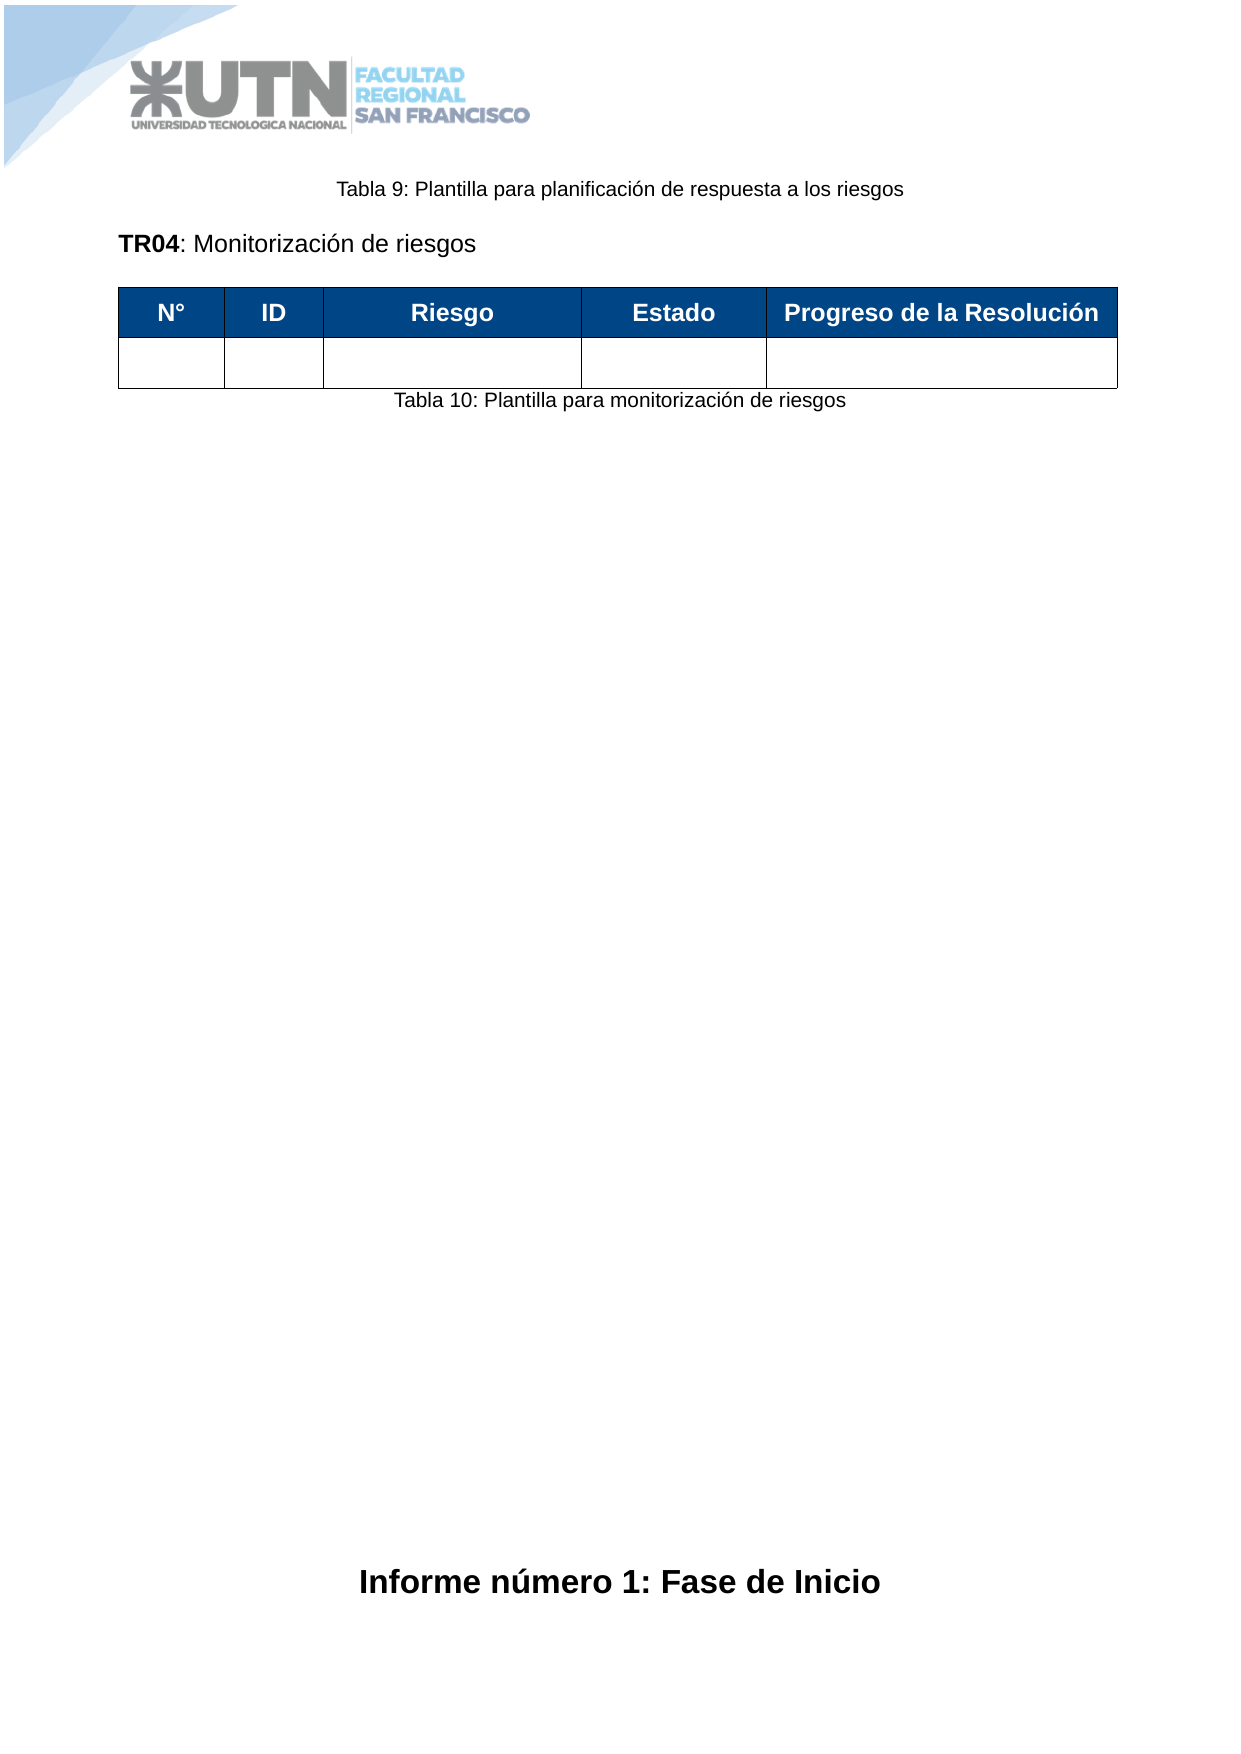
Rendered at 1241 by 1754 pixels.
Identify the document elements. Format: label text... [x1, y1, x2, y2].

table_header N° [119, 288, 224, 337]
table_cell [119, 338, 224, 388]
text Tabla 10: Plantilla para monitorización de riesgos [118, 388, 1122, 441]
table_cell [767, 338, 1117, 388]
picture [3, 5, 532, 169]
table_header ID [225, 288, 323, 337]
table_header Riesgo [324, 288, 581, 337]
text TR04: Monitorización de riesgos [118, 229, 1122, 258]
text Tabla 9: Plantilla para planificación de respuesta a los riesgos [118, 176, 1122, 200]
table_header Estado [582, 288, 766, 337]
table_cell [582, 338, 766, 388]
table_cell [324, 338, 581, 388]
table_header Progreso de la Resolución [767, 288, 1117, 337]
table_cell [225, 338, 323, 388]
text Informe número 1: Fase de Inicio [118, 1562, 1122, 1601]
